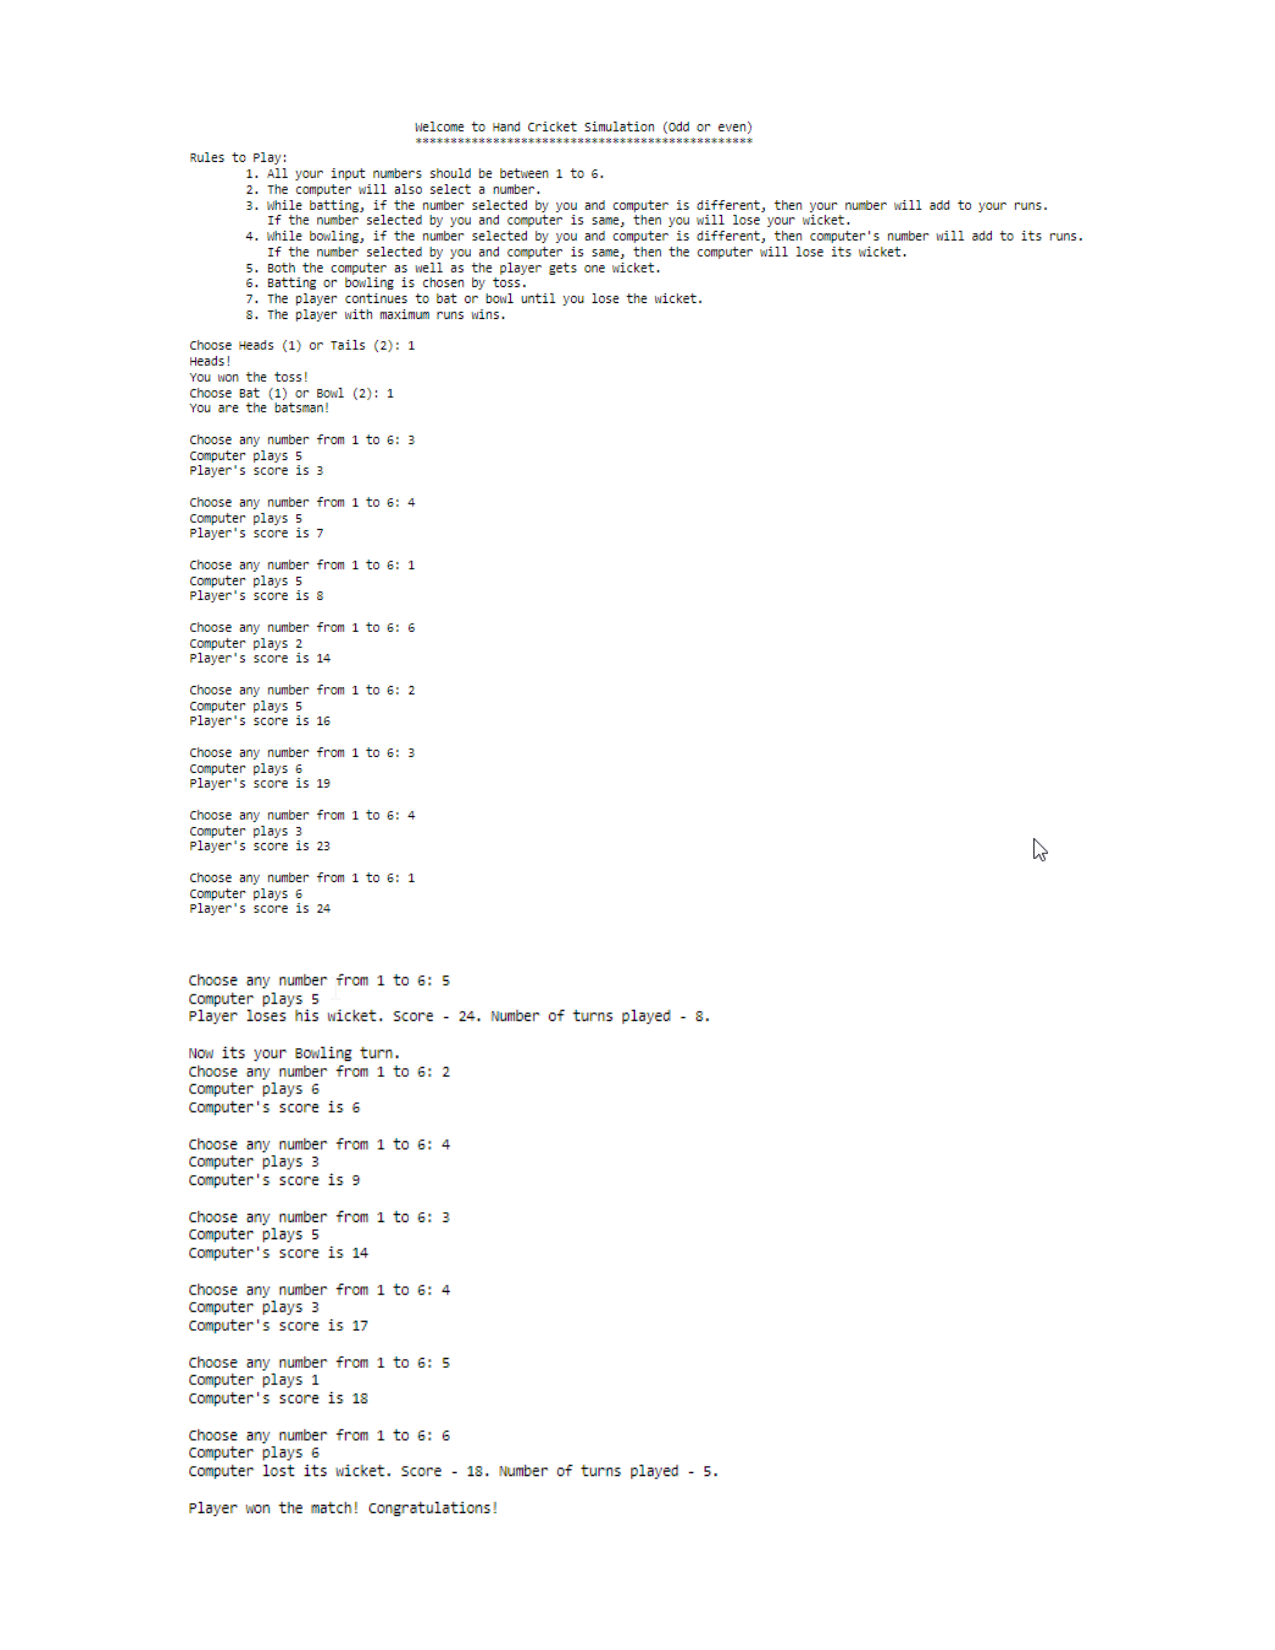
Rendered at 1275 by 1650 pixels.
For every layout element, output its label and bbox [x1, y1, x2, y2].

picture [181, 961, 1094, 1522]
picture [183, 118, 1092, 924]
